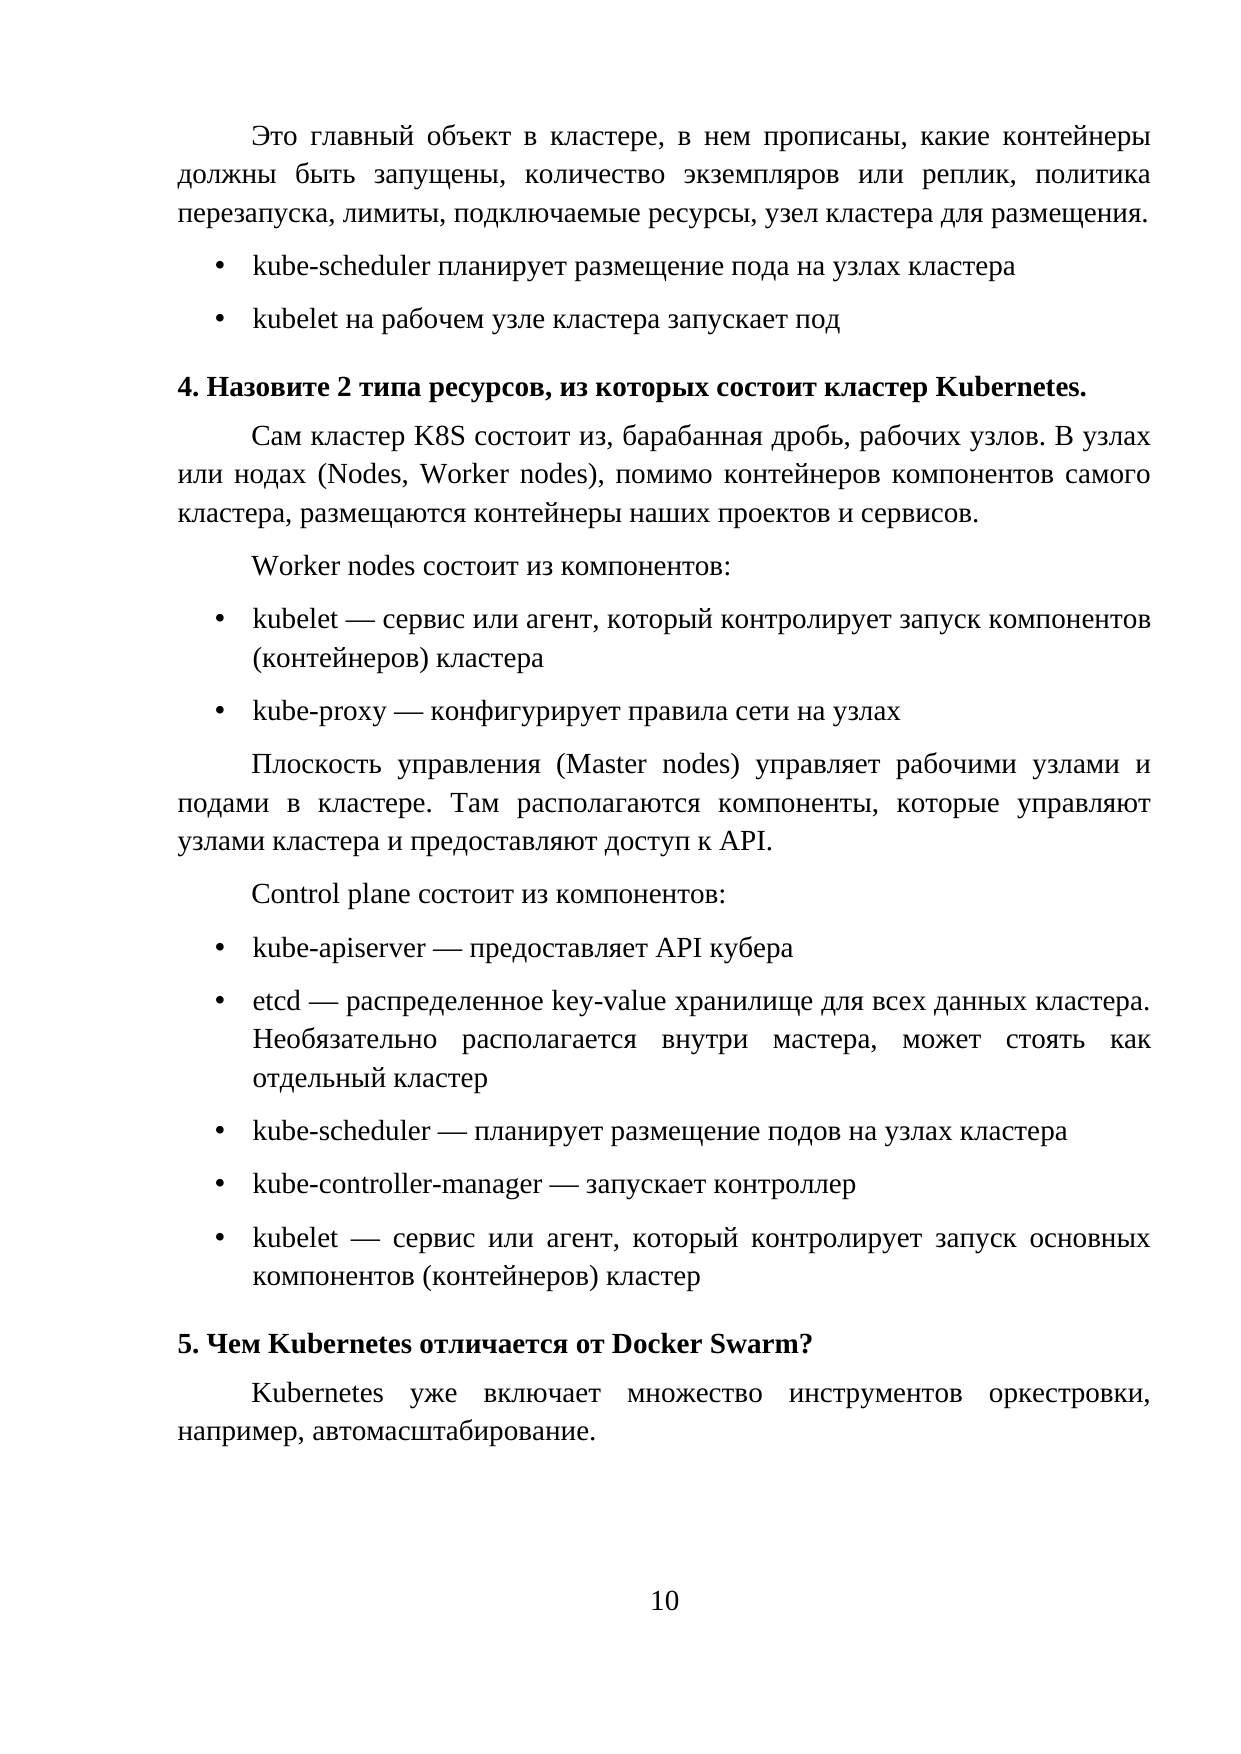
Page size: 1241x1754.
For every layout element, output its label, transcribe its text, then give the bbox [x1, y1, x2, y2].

text Kubernetes уже включает множество инструментов оркестровки, например, автомасштабирование. [177, 1375, 1152, 1447]
list kubelet на рабочем узле кластера запускает под [215, 302, 1152, 335]
text Worker nodes состоит из компонентов: [177, 548, 1152, 582]
list kube-scheduler — планирует размещение подов на узлах кластера [215, 1113, 1152, 1147]
subtitle 5. Чем Kubernetes отличается от Docker Swarm? [177, 1326, 1152, 1359]
text Плоскость управления (Master nodes) управляет рабочими узлами и подами в кластере. Там располагаются компоненты, которые управляют узлами кластера и предоставляют доступ к API. [177, 746, 1152, 857]
text Сам кластер K8S состоит из, барабанная дробь, рабочих узлов. В узлах или нодах (Nodes, Worker nodes), помимо контейнеров компонентов самого кластера, размещаются контейнеры наших проектов и сервисов. [177, 418, 1152, 529]
list kubelet — сервис или агент, который контролирует запуск основных компонентов (контейнеров) кластер [215, 1220, 1152, 1292]
list kube-controller-manager — запускает контроллер [215, 1166, 1152, 1200]
text Это главный объект в кластере, в нем прописаны, какие контейнеры должны быть запущены, количество экземпляров или реплик, политика перезапуска, лимиты, подключаемые ресурсы, узел кластера для размещения. [177, 118, 1152, 229]
list kube-apiserver — предоставляет API кубера [215, 930, 1152, 963]
list kube-proxy — конфигурирует правила сети на узлах [215, 693, 1152, 727]
text Control plane состоит из компонентов: [177, 877, 1152, 910]
list kubelet — сервис или агент, который контролирует запуск компонентов (контейнеров) кластера [215, 601, 1152, 673]
subtitle 4. Назовите 2 типа ресурсов, из которых состоит кластер Kubernetes. [177, 369, 1152, 403]
list kube-scheduler планирует размещение пода на узлах кластера [215, 248, 1152, 282]
list etcd — распределенное key-value хранилище для всех данных кластера. Необязательно располагается внутри мастера, может стоять как отдельный кластер [215, 983, 1152, 1094]
